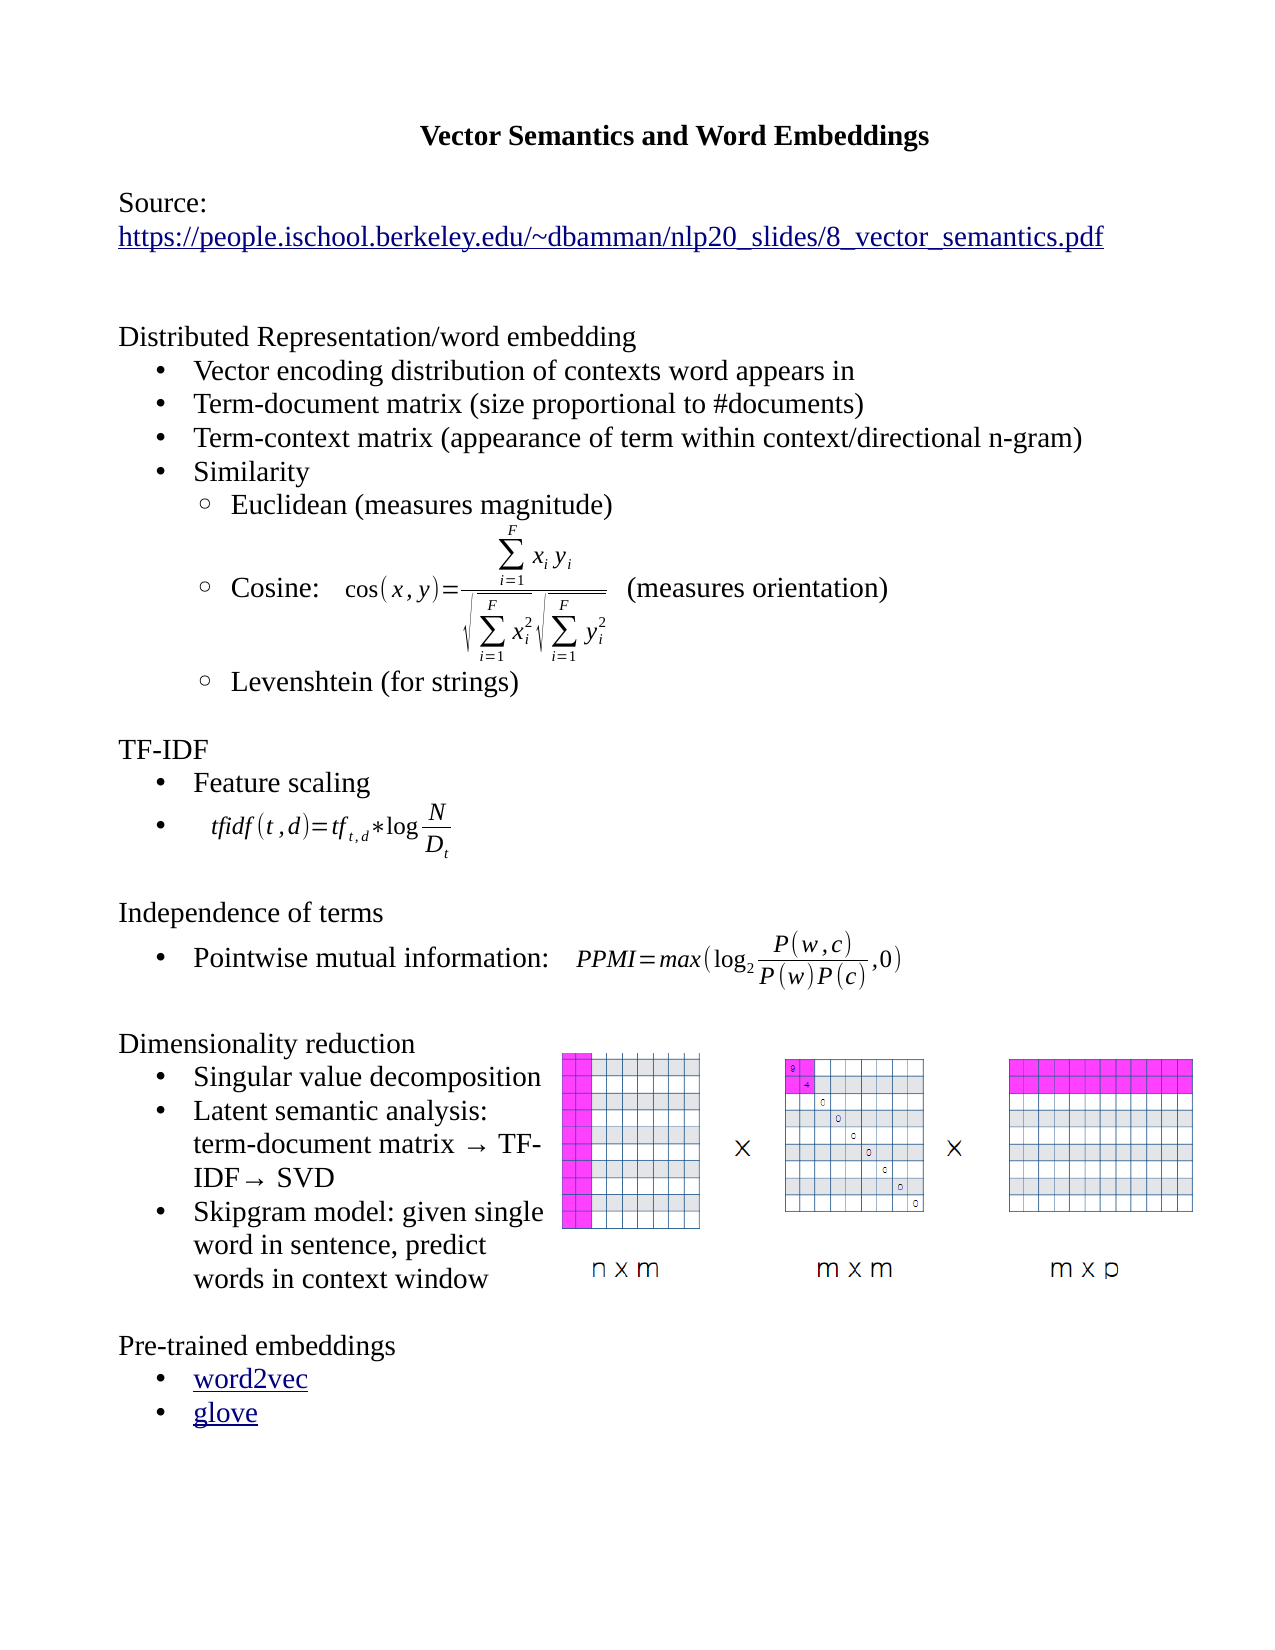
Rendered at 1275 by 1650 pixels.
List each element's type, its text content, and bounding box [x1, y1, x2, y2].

list Levenshtein (for strings) [193, 664, 1157, 698]
text Pre-trained embeddings [118, 1328, 1157, 1362]
list Cosine: (measures orientation) [193, 521, 1157, 664]
list Euclidean (measures magnitude) [193, 487, 1157, 521]
list glove [156, 1395, 1157, 1429]
list Latent semantic analysis: term-document matrix → TF-IDF→ SVD [156, 1093, 552, 1194]
list Feature scaling [156, 765, 1157, 799]
picture [552, 1053, 1201, 1279]
list Similarity [156, 454, 1157, 487]
list Vector encoding distribution of contexts word appears in [156, 353, 1157, 387]
text Source: https://people.ischool.berkeley.edu/~dbamman/nlp20_slides/8_vector_semantics.pdf [118, 185, 1157, 252]
list Skipgram model: given single word in sentence, predict words in context window [156, 1194, 1157, 1294]
text Vector Semantics and Word Embeddings [118, 118, 1157, 152]
list word2vec [156, 1362, 1157, 1395]
list Singular value decomposition [156, 1059, 552, 1093]
text Independence of terms [118, 895, 1157, 929]
text Distributed Representation/word embedding [118, 319, 1157, 353]
text Dimensionality reduction [118, 1026, 1157, 1059]
text TF-IDF [118, 732, 1157, 765]
list Term-document matrix (size proportional to #documents) [156, 387, 1157, 420]
list Pointwise mutual information: [156, 929, 1157, 992]
list Term-context matrix (appearance of term within context/directional n-gram) [156, 420, 1157, 454]
